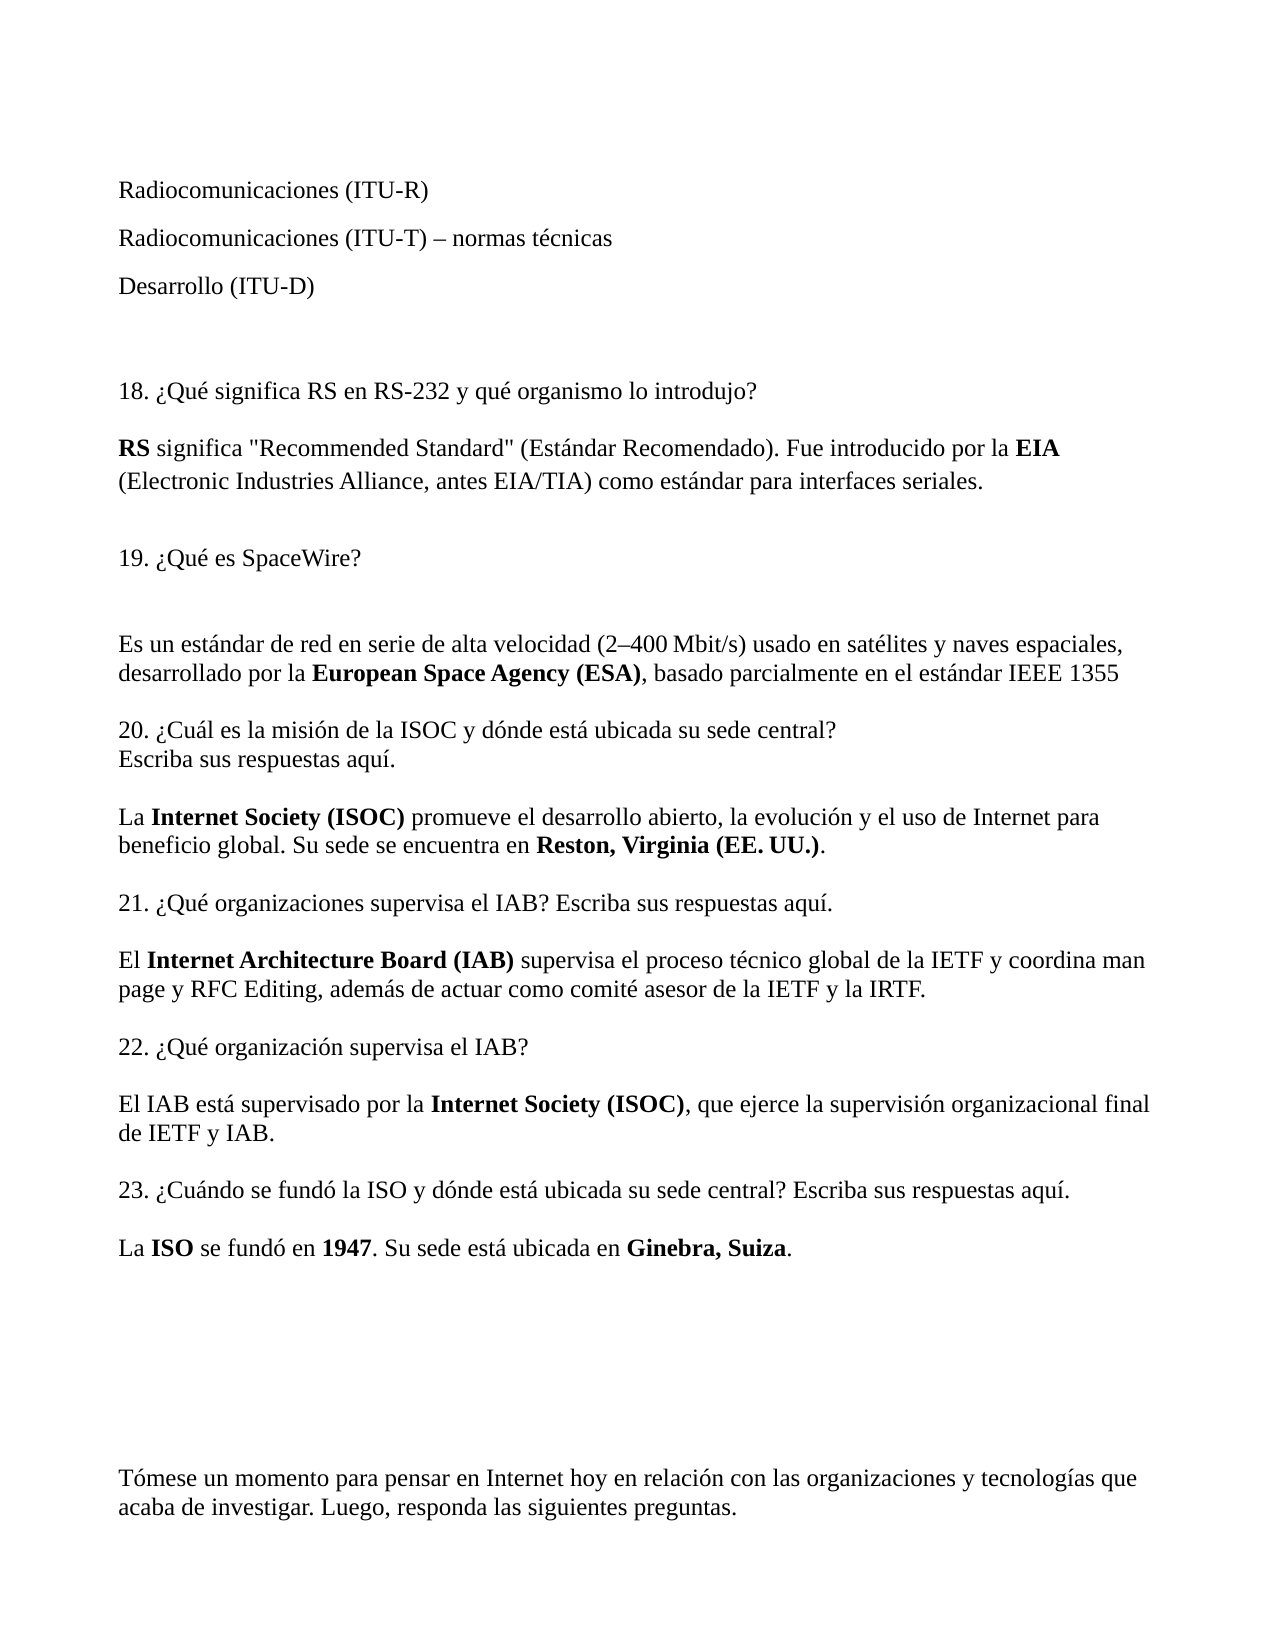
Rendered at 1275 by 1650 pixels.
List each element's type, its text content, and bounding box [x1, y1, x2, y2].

text La Internet Society (ISOC) promueve el desarrollo abierto, la evolución y el uso de Internet para beneficio global. Su sede se encuentra en Reston, Virginia (EE. UU.). [118, 802, 1157, 859]
text Radiocomunicaciones (ITU‑R) [118, 176, 1157, 204]
text 22. ¿Qué organización supervisa el IAB? [118, 1032, 1157, 1060]
text Tómese un momento para pensar en Internet hoy en relación con las organizaciones y tecnologías que [118, 1463, 1157, 1492]
text El Internet Architecture Board (IAB) supervisa el proceso técnico global de la IETF y coordina man page y RFC Editing, además de actuar como comité asesor de la IETF y la IRTF. [118, 945, 1157, 1003]
text Desarrollo (ITU‑D) [118, 271, 1157, 299]
text Radiocomunicaciones (ITU‑T) – normas técnicas [118, 223, 1157, 252]
text Es un estándar de red en serie de alta velocidad (2–400 Mbit/s) usado en satélites y naves espaciales, desarrollado por la European Space Agency (ESA), basado parcialmente en el estándar IEEE 1355 [118, 629, 1157, 687]
text acaba de investigar. Luego, responda las siguientes preguntas. [118, 1492, 1157, 1520]
text La ISO se fundó en 1947. Su sede está ubicada en Ginebra, Suiza. [118, 1233, 1157, 1262]
text Escriba sus respuestas aquí. [118, 744, 1157, 773]
text 20. ¿Cuál es la misión de la ISOC y dónde está ubicada su sede central? [118, 715, 1157, 744]
text 23. ¿Cuándo se fundó la ISO y dónde está ubicada su sede central? Escriba sus respuestas aquí. [118, 1175, 1157, 1204]
text El IAB está supervisado por la Internet Society (ISOC), que ejerce la supervisión organizacional final de IETF y IAB. [118, 1089, 1157, 1147]
text 21. ¿Qué organizaciones supervisa el IAB? Escriba sus respuestas aquí. [118, 888, 1157, 917]
text 18. ¿Qué significa RS en RS-232 y qué organismo lo introdujo? [118, 376, 1157, 405]
text 19. ¿Qué es SpaceWire? [118, 543, 1157, 572]
text RS significa "Recommended Standard" (Estándar Recomendado). Fue introducido por la EIA (Electronic Industries Alliance, antes EIA/TIA) como estándar para interfaces seriales. [118, 433, 1157, 495]
